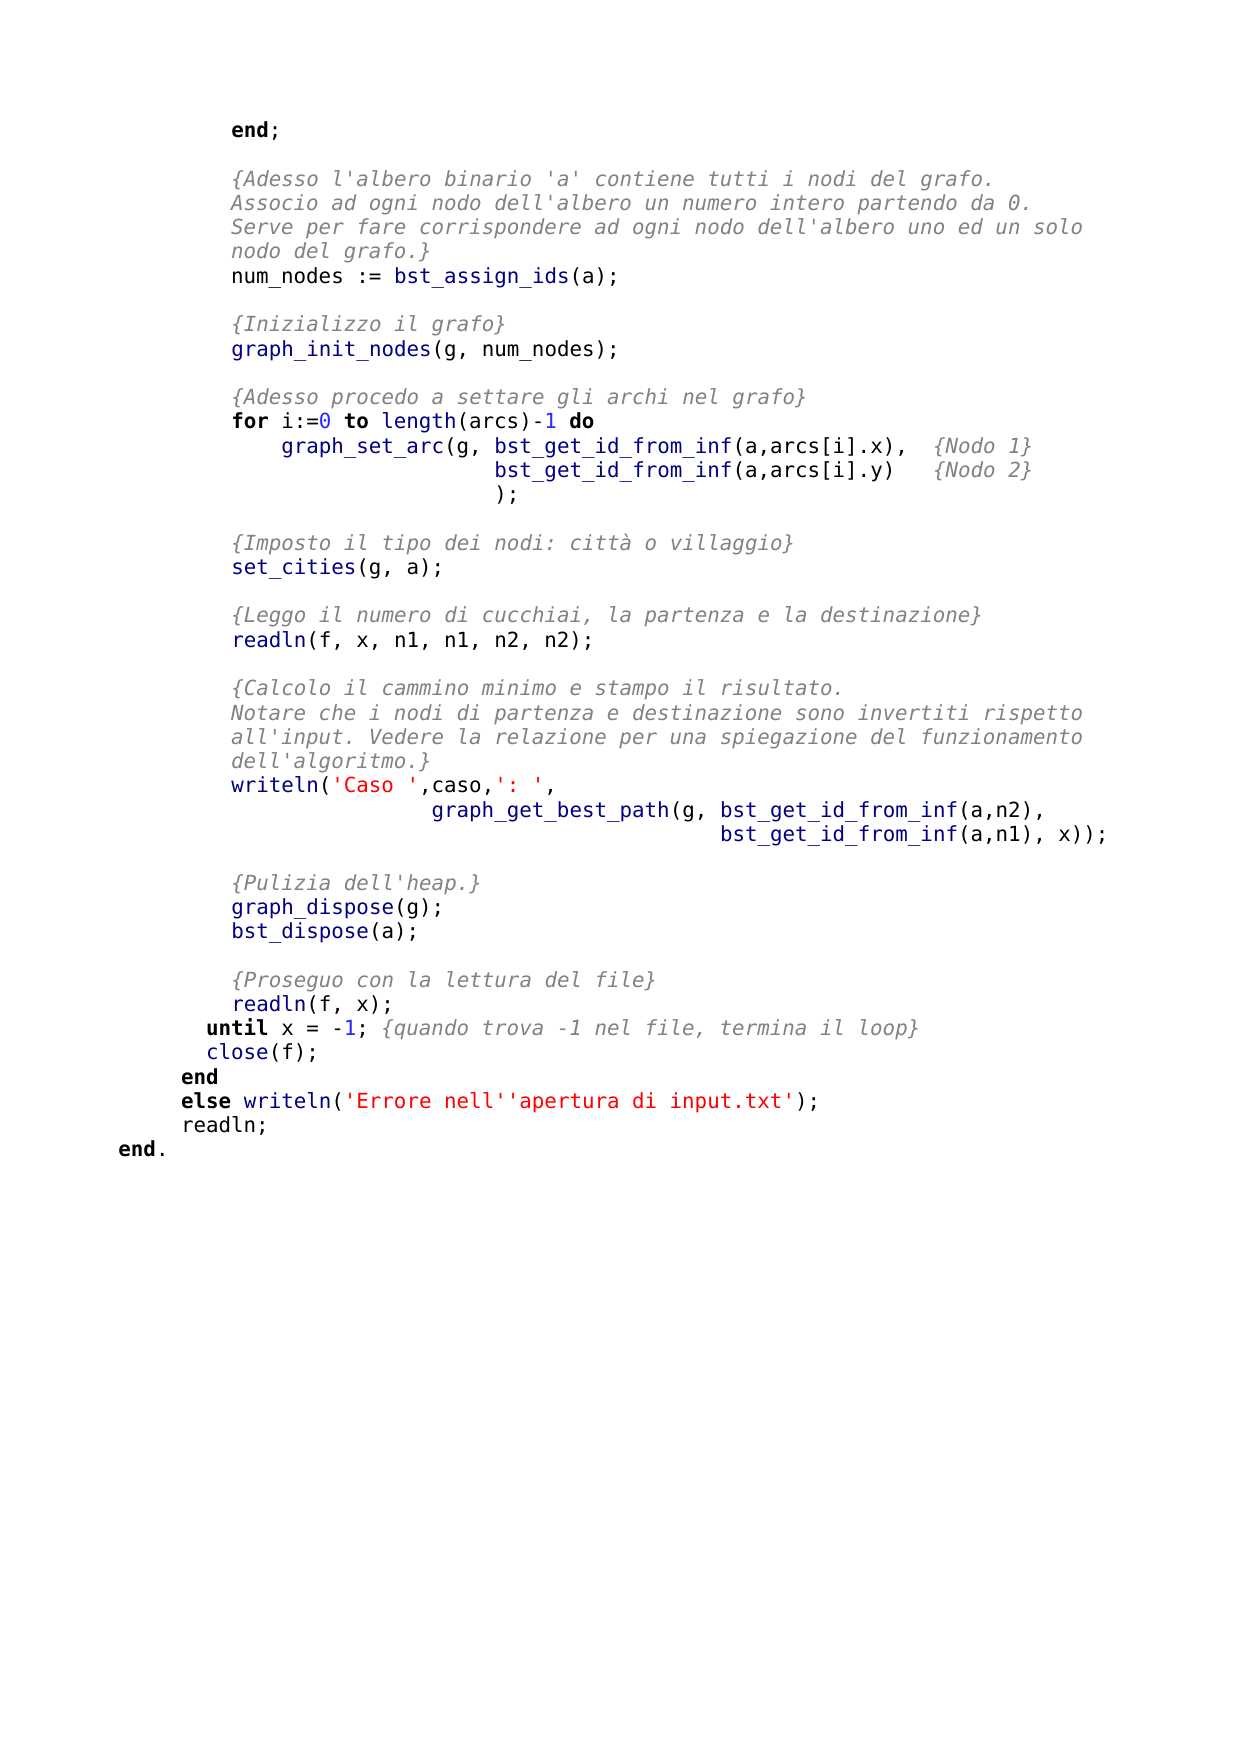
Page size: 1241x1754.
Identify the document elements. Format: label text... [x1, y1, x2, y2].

text {Adesso procedo a settare gli archi nel grafo} [118, 385, 1122, 409]
text graph_dispose(g); [118, 895, 1122, 919]
text Associo ad ogni nodo dell'albero un numero intero partendo da 0. [118, 191, 1122, 215]
text bst_dispose(a); [118, 919, 1122, 943]
text nodo del grafo.} [118, 239, 1122, 264]
text for i:=0 to length(arcs)-1 do [118, 409, 1122, 434]
text {Calcolo il cammino minimo e stampo il risultato. [118, 676, 1122, 701]
text Notare che i nodi di partenza e destinazione sono invertiti rispetto [118, 701, 1122, 725]
text until x = -1; {quando trova -1 nel file, termina il loop} [118, 1016, 1122, 1040]
text graph_init_nodes(g, num_nodes); [118, 337, 1122, 361]
text num_nodes := bst_assign_ids(a); [118, 264, 1122, 288]
text {Adesso l'albero binario 'a' contiene tutti i nodi del grafo. [118, 167, 1122, 191]
text close(f); [118, 1040, 1122, 1065]
text end. [118, 1137, 1122, 1162]
text {Imposto il tipo dei nodi: città o villaggio} [118, 531, 1122, 555]
text {Inizializzo il grafo} [118, 312, 1122, 337]
text {Proseguo con la lettura del file} [118, 968, 1122, 992]
text dell'algoritmo.} [118, 749, 1122, 773]
text bst_get_id_from_inf(a,n1), x)); [118, 822, 1122, 846]
text bst_get_id_from_inf(a,arcs[i].y) {Nodo 2} [118, 458, 1122, 482]
text end [118, 1065, 1122, 1089]
text graph_get_best_path(g, bst_get_id_from_inf(a,n2), [118, 798, 1122, 822]
text readln; [118, 1113, 1122, 1137]
text all'input. Vedere la relazione per una spiegazione del funzionamento [118, 725, 1122, 749]
text readln(f, x); [118, 992, 1122, 1016]
text {Pulizia dell'heap.} [118, 871, 1122, 895]
text Serve per fare corrispondere ad ogni nodo dell'albero uno ed un solo [118, 215, 1122, 239]
text ); [118, 482, 1122, 506]
text graph_set_arc(g, bst_get_id_from_inf(a,arcs[i].x), {Nodo 1} [118, 434, 1122, 458]
text writeln('Caso ',caso,': ', [118, 773, 1122, 798]
text {Leggo il numero di cucchiai, la partenza e la destinazione} [118, 603, 1122, 628]
text set_cities(g, a); [118, 555, 1122, 579]
text end; [118, 118, 1122, 142]
text else writeln('Errore nell''apertura di input.txt'); [118, 1089, 1122, 1113]
text readln(f, x, n1, n1, n2, n2); [118, 628, 1122, 652]
